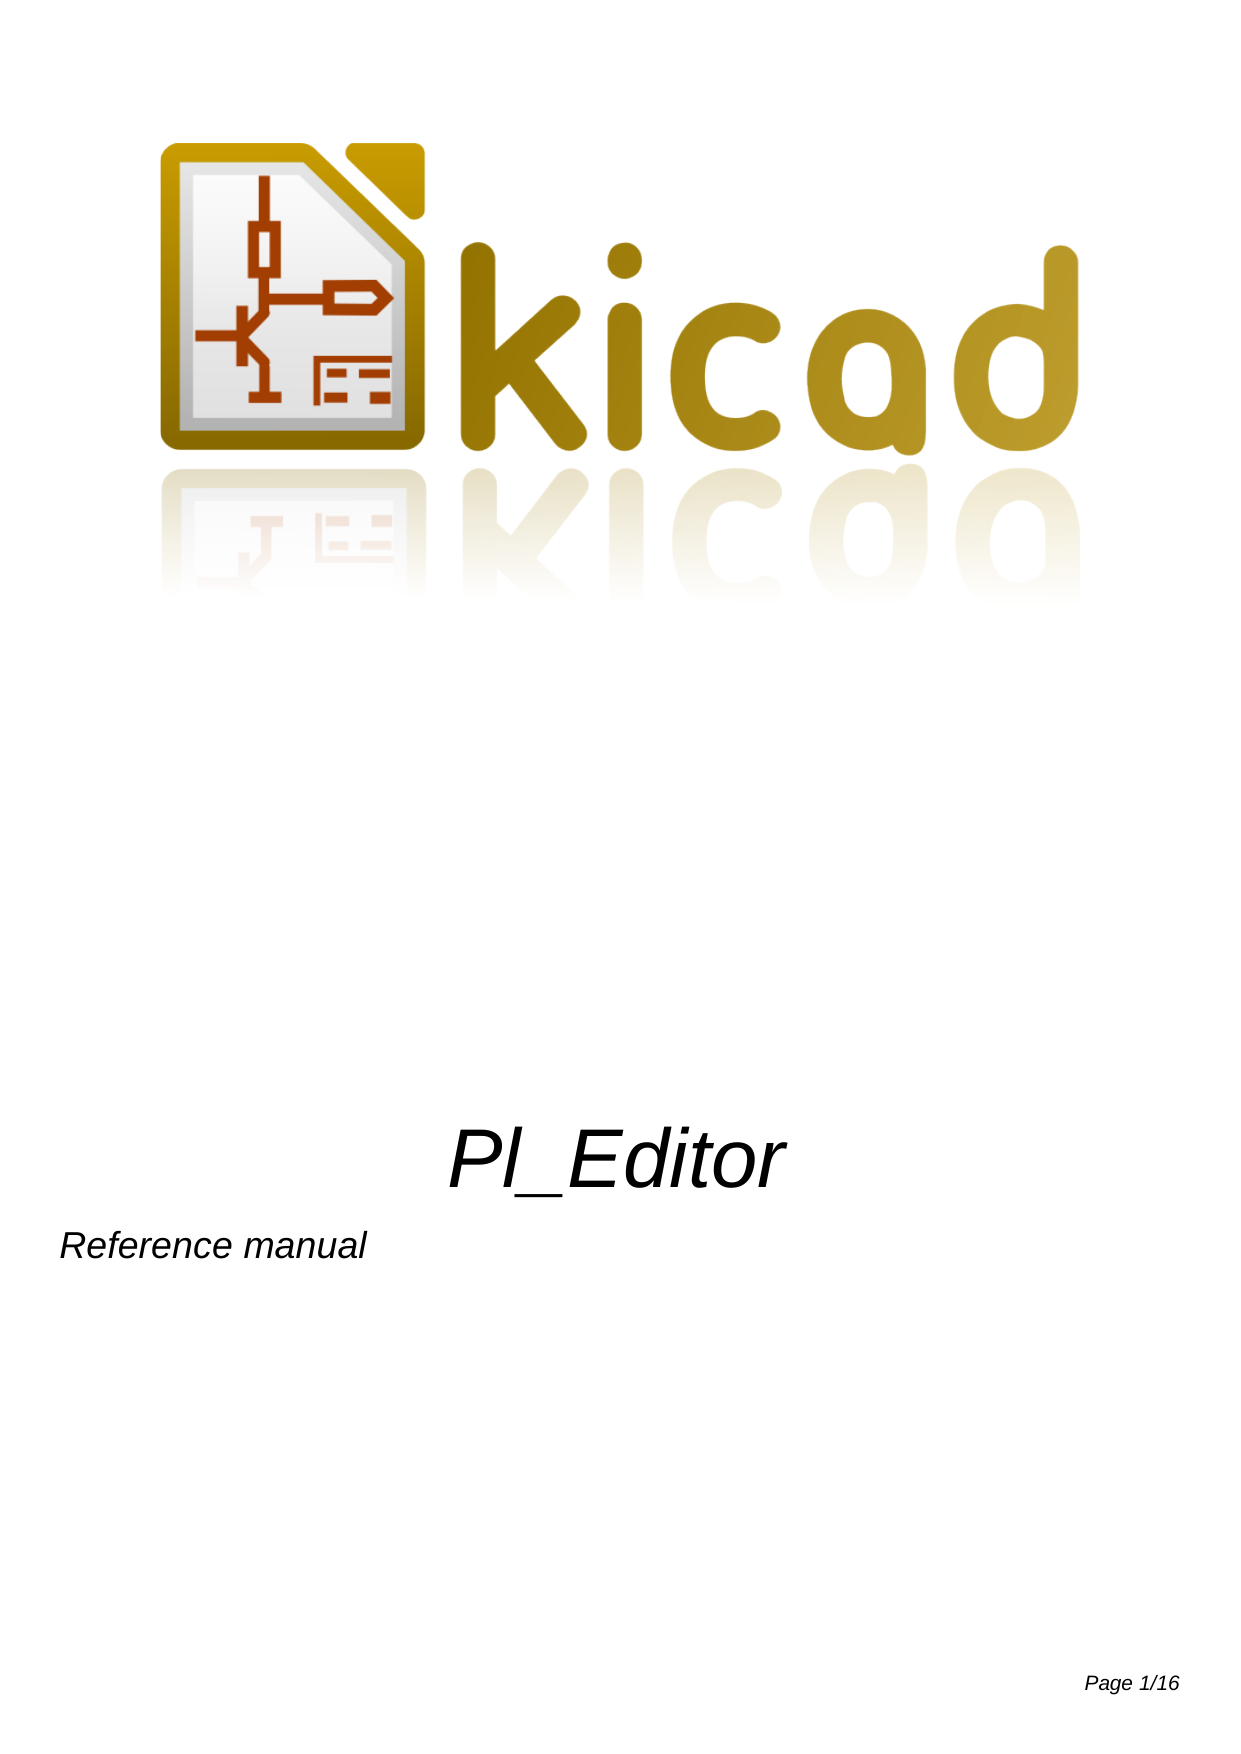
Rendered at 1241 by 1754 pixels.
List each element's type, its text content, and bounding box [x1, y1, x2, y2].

subtitle Pl_Editor [59, 1112, 1181, 1205]
subtitle Reference manual [59, 1225, 1181, 1267]
picture [160, 143, 1080, 776]
